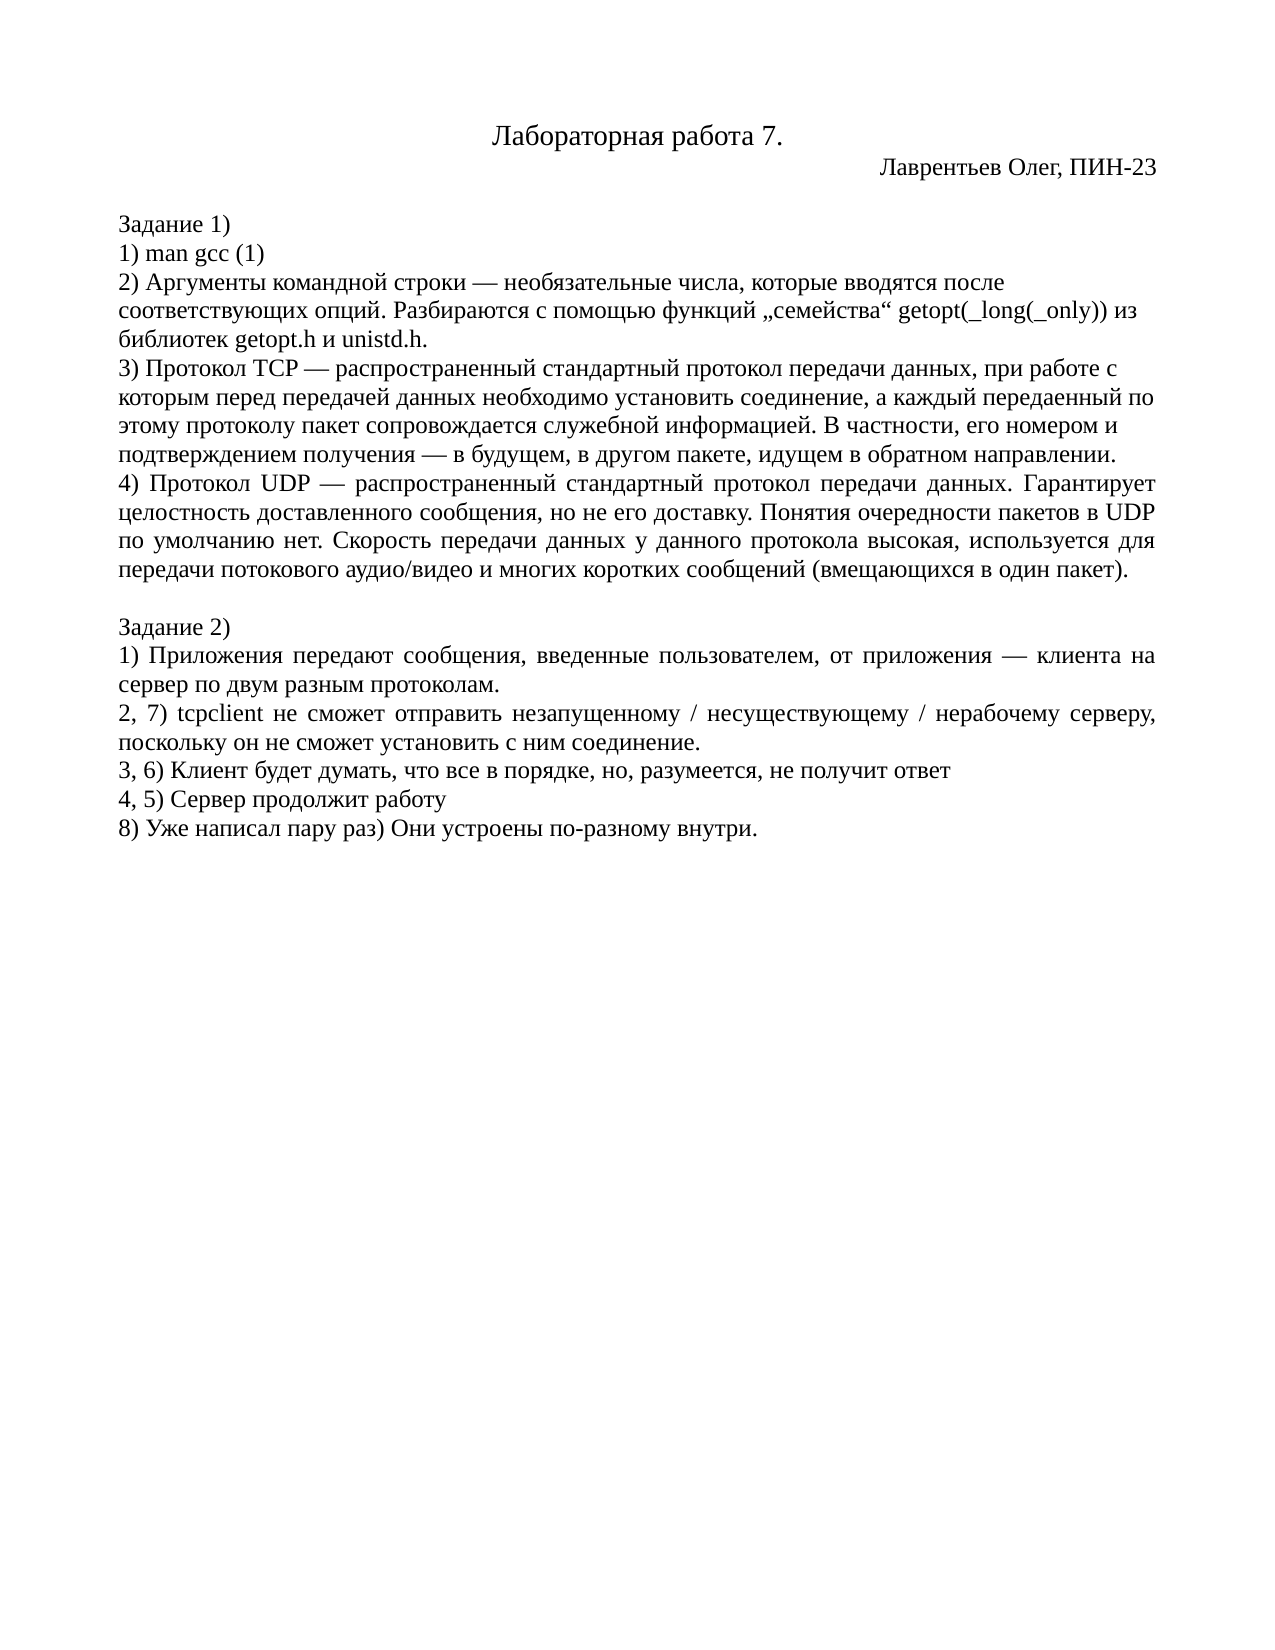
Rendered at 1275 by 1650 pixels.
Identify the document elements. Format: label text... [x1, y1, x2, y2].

text 1) man gcc (1) [118, 238, 1157, 267]
text 1) Приложения передают сообщения, введенные пользователем, от приложения — клиента на сервер по двум разным протоколам. [118, 640, 1157, 698]
text Задание 1) [118, 209, 1157, 238]
text 4) Протокол UDP — распространенный стандартный протокол передачи данных. Гарантирует целостность доставленного сообщения, но не его доставку. Понятия очередности пакетов в UDP по умолчанию нет. Скорость передачи данных у данного протокола высокая, используется для передачи потокового аудио/видео и многих коротких сообщений (вмещающихся в один пакет). [118, 468, 1157, 583]
text 2) Аргументы командной строки — необязательные числа, которые вводятся после соответствующих опций. Разбираются с помощью функций „семейства“ getopt(_long(_only)) из библиотек getopt.h и unistd.h. [118, 267, 1157, 353]
text 4, 5) Сервер продолжит работу [118, 784, 1157, 813]
text 3, 6) Клиент будет думать, что все в порядке, но, разумеется, не получит ответ [118, 755, 1157, 784]
text 8) Уже написал пару раз) Они устроены по-разному внутри. [118, 813, 1157, 842]
text 2, 7) tcpclient не сможет отправить незапущенному / несуществующему / нерабочему серверу, поскольку он не сможет установить с ним соединение. [118, 698, 1157, 755]
text 3) Протокол TCP — распространенный стандартный протокол передачи данных, при работе с которым перед передачей данных необходимо установить соединение, а каждый передаенный по этому протоколу пакет сопровождается служебной информацией. В частности, его номером и подтверждением получения — в будущем, в другом пакете, идущем в обратном направлении. [118, 353, 1157, 468]
text Лабораторная работа 7. [118, 118, 1157, 152]
text Задание 2) [118, 612, 1157, 640]
text Лаврентьев Олег, ПИН-23 [118, 152, 1157, 180]
